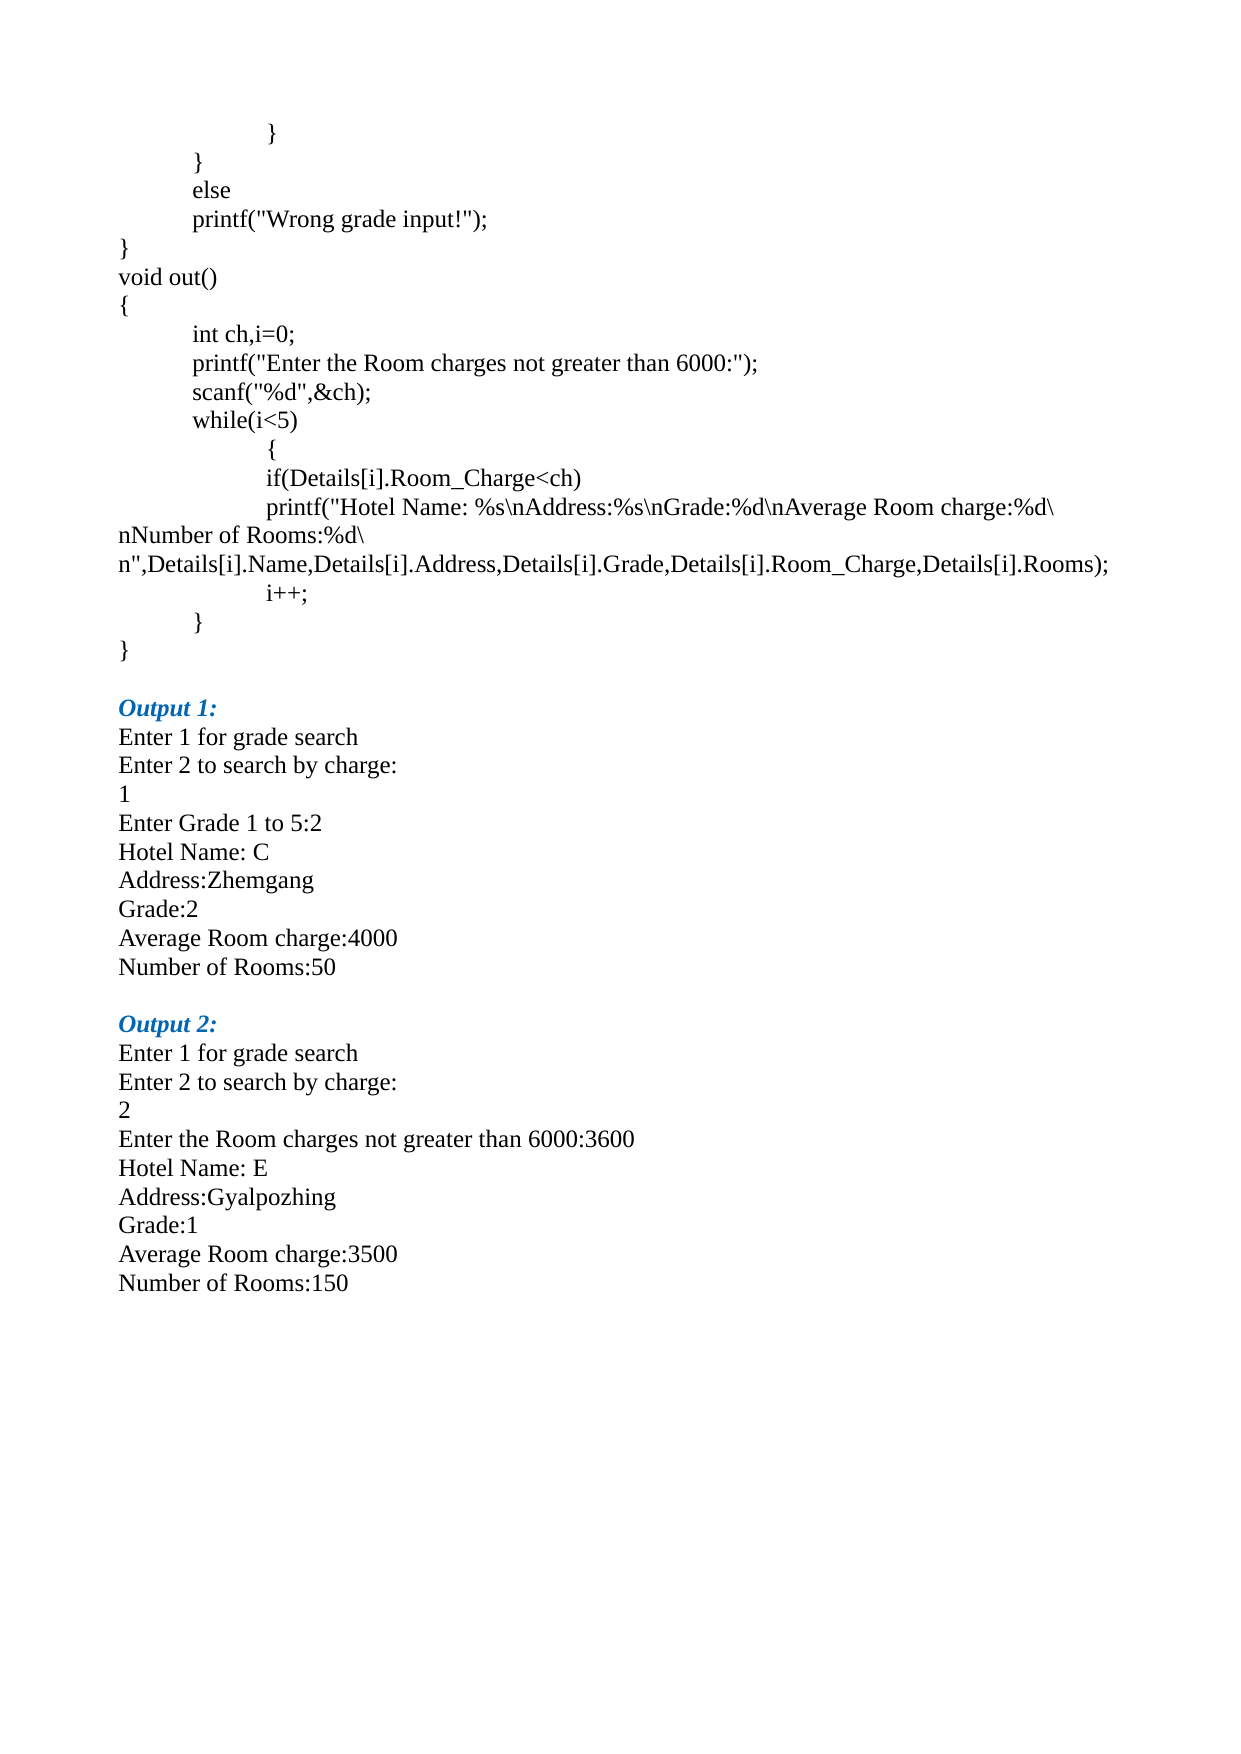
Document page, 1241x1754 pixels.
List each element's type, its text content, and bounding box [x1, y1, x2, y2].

text Output 1: [118, 693, 1122, 722]
text printf("Hotel Name: %s\nAddress:%s\nGrade:%d\nAverage Room charge:%d\nNumber of Rooms:%d\n",Details[i].Name,Details[i].Address,Details[i].Grade,Details[i].Room_Charge,Details[i].Rooms); [118, 492, 1122, 578]
text Enter Grade 1 to 5:2 [118, 808, 1122, 837]
text 1 [118, 779, 1122, 808]
text 2 [118, 1096, 1122, 1124]
text Enter the Room charges not greater than 6000:3600 [118, 1124, 1122, 1153]
text } [118, 118, 1122, 147]
text while(i<5) [118, 406, 1122, 434]
text Average Room charge:3500 [118, 1239, 1122, 1268]
text i++; [118, 578, 1122, 607]
text Enter 1 for grade search [118, 722, 1122, 751]
text Address:Zhemgang [118, 866, 1122, 894]
text printf("Enter the Room charges not greater than 6000:"); [118, 348, 1122, 377]
text } [118, 607, 1122, 636]
text Hotel Name: C [118, 837, 1122, 866]
text printf("Wrong grade input!"); [118, 204, 1122, 233]
text Enter 2 to search by charge: [118, 751, 1122, 779]
text if(Details[i].Room_Charge<ch) [118, 463, 1122, 492]
text } [118, 233, 1122, 262]
text void out() [118, 262, 1122, 291]
text Grade:1 [118, 1211, 1122, 1239]
text { [118, 291, 1122, 319]
text Hotel Name: E [118, 1153, 1122, 1182]
text Output 2: [118, 1009, 1122, 1038]
text } [118, 636, 1122, 664]
text int ch,i=0; [118, 319, 1122, 348]
text scanf("%d",&ch); [118, 377, 1122, 406]
text Address:Gyalpozhing [118, 1182, 1122, 1211]
text Enter 1 for grade search [118, 1038, 1122, 1067]
text Average Room charge:4000 [118, 923, 1122, 952]
text { [118, 434, 1122, 463]
text Number of Rooms:150 [118, 1268, 1122, 1297]
text Enter 2 to search by charge: [118, 1067, 1122, 1096]
text Number of Rooms:50 [118, 952, 1122, 981]
text Grade:2 [118, 894, 1122, 923]
text } [118, 147, 1122, 176]
text else [118, 176, 1122, 204]
